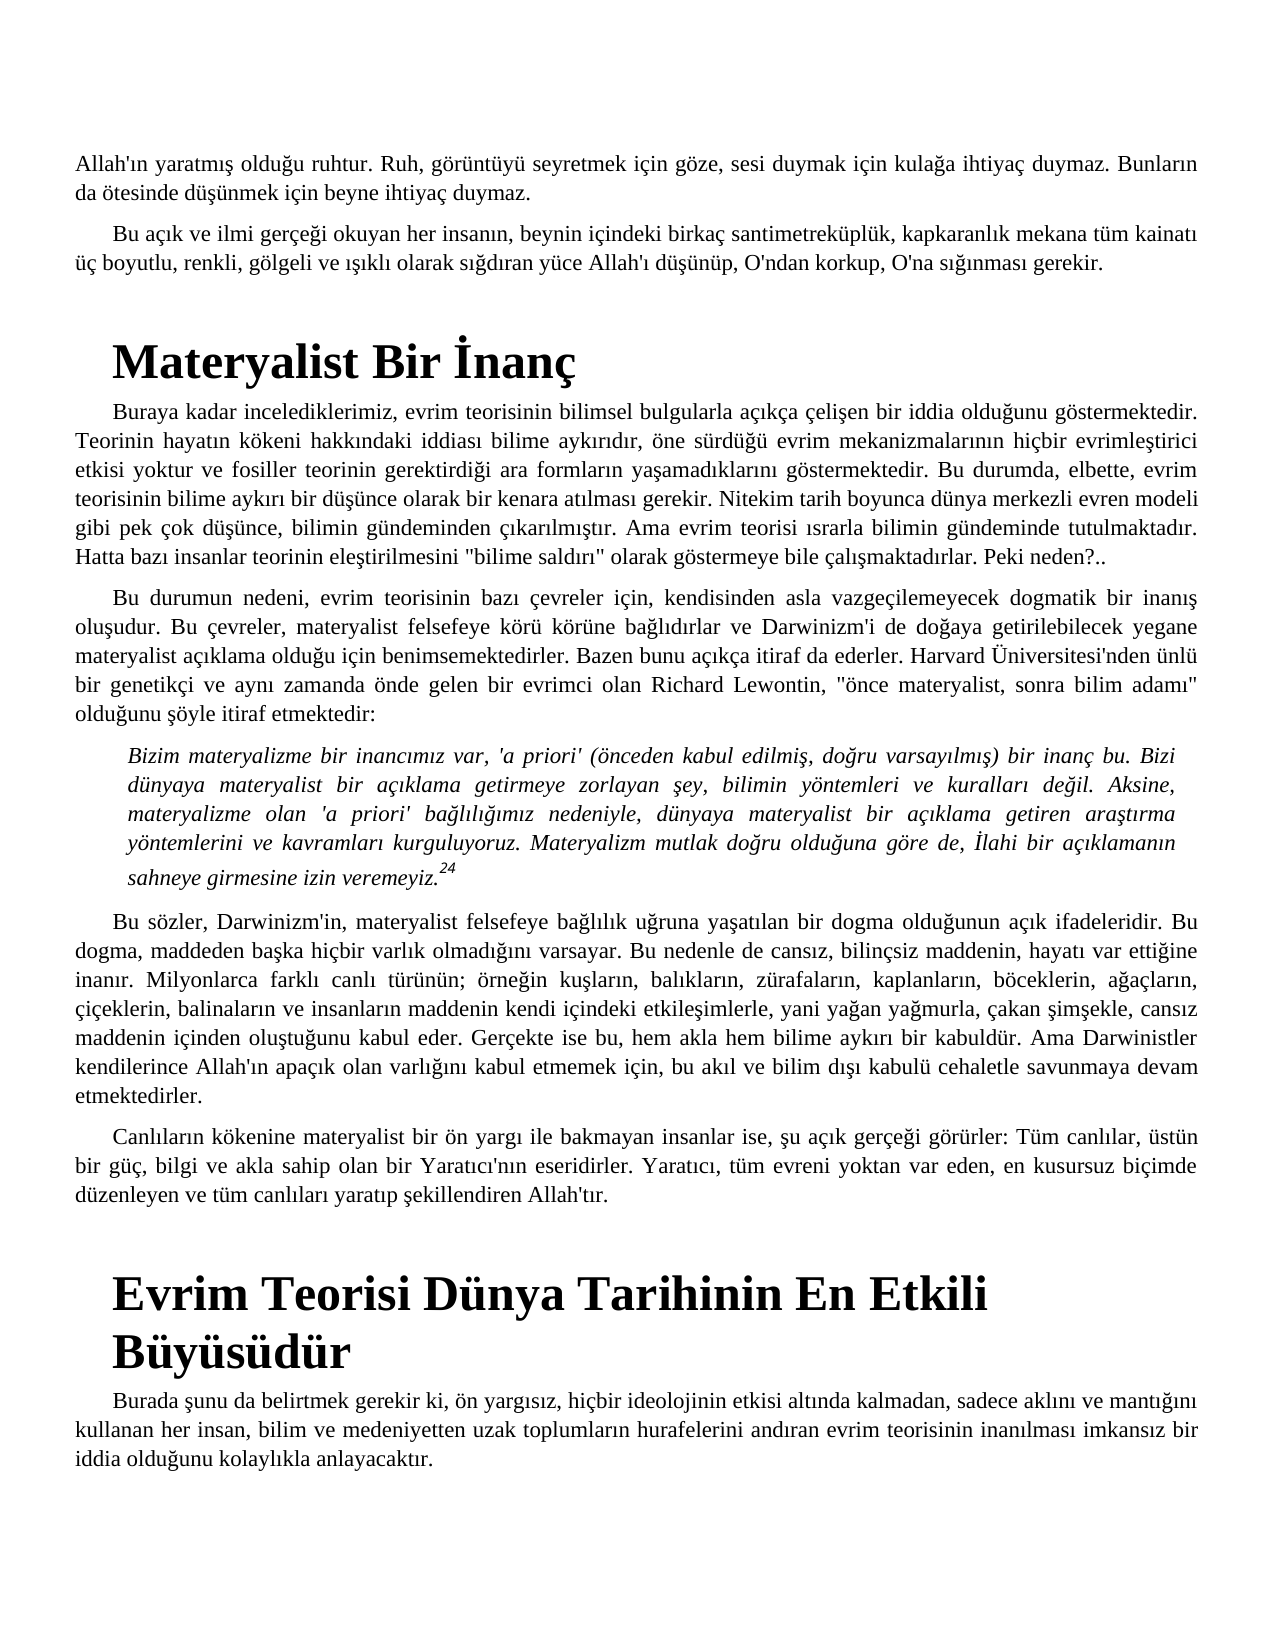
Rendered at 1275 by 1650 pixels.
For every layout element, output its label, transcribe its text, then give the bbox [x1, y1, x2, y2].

text Allah'ın yaratmış olduğu ruhtur. Ruh, görüntüyü seyretmek için göze, sesi duymak için kulağa ihtiyaç duymaz. Bunların da ötesinde düşünmek için beyne ihtiyaç duymaz. [75, 150, 1200, 205]
text Bizim materyalizme bir inancımız var, 'a priori' (önceden kabul edilmiş, doğru varsayılmış) bir inanç bu. Bizi dünyaya materyalist bir açıklama getirmeye zorlayan şey, bilimin yöntemleri ve kuralları değil. Aksine, materyalizme olan 'a priori' bağlılığımız nedeniyle, dünyaya materyalist bir açıklama getiren araştırma yöntemlerini ve kavramları kurguluyoruz. Materyalizm mutlak doğru olduğuna göre de, İlahi bir açıklamanın sahneye girmesine izin veremeyiz.24 [127, 742, 1177, 892]
text Bu açık ve ilmi gerçeği okuyan her insanın, beynin içindeki birkaç santimetreküplük, kapkaranlık mekana tüm kainatı üç boyutlu, renkli, gölgeli ve ışıklı olarak sığdıran yüce Allah'ı düşünüp, O'ndan korkup, O'na sığınması gerekir. [75, 220, 1200, 276]
text Bu sözler, Darwinizm'in, materyalist felsefeye bağlılık uğruna yaşatılan bir dogma olduğunun açık ifadeleridir. Bu dogma, maddeden başka hiçbir varlık olmadığını varsayar. Bu nedenle de cansız, bilinçsiz maddenin, hayatı var ettiğine inanır. Milyonlarca farklı canlı türünün; örneğin kuşların, balıkların, zürafaların, kaplanların, böceklerin, ağaçların, çiçeklerin, balinaların ve insanların maddenin kendi içindeki etkileşimlerle, yani yağan yağmurla, çakan şimşekle, cansız maddenin içinden oluştuğunu kabul eder. Gerçekte ise bu, hem akla hem bilime aykırı bir kabuldür. Ama Darwinistler kendilerince Allah'ın apaçık olan varlığını kabul etmemek için, bu akıl ve bilim dışı kabulü cehaletle savunmaya devam etmektedirler. [75, 908, 1200, 1108]
subtitle Materyalist Bir İnanç [112, 332, 1200, 390]
text Burada şunu da belirtmek gerekir ki, ön yargısız, hiçbir ideolojinin etkisi altında kalmadan, sadece aklını ve mantığını kullanan her insan, bilim ve medeniyetten uzak toplumların hurafelerini andıran evrim teorisinin inanılması imkansız bir iddia olduğunu kolaylıkla anlayacaktır. [75, 1387, 1200, 1472]
text Buraya kadar incelediklerimiz, evrim teorisinin bilimsel bulgularla açıkça çelişen bir iddia olduğunu göstermektedir. Teorinin hayatın kökeni hakkındaki iddiası bilime aykırıdır, öne sürdüğü evrim mekanizmalarının hiçbir evrimleştirici etkisi yoktur ve fosiller teorinin gerektirdiği ara formların yaşamadıklarını göstermektedir. Bu durumda, elbette, evrim teorisinin bilime aykırı bir düşünce olarak bir kenara atılması gerekir. Nitekim tarih boyunca dünya merkezli evren modeli gibi pek çok düşünce, bilimin gündeminden çıkarılmıştır. Ama evrim teorisi ısrarla bilimin gündeminde tutulmaktadır. Hatta bazı insanlar teorinin eleştirilmesini "bilime saldırı" olarak göstermeye bile çalışmaktadırlar. Peki neden?.. [75, 398, 1200, 569]
text Bu durumun nedeni, evrim teorisinin bazı çevreler için, kendisinden asla vazgeçilemeyecek dogmatik bir inanış oluşudur. Bu çevreler, materyalist felsefeye körü körüne bağlıdırlar ve Darwinizm'i de doğaya getirilebilecek yegane materyalist açıklama olduğu için benimsemektedirler. Bazen bunu açıkça itiraf da ederler. Harvard Üniversitesi'nden ünlü bir genetikçi ve aynı zamanda önde gelen bir evrimci olan Richard Lewontin, "önce materyalist, sonra bilim adamı" olduğunu şöyle itiraf etmektedir: [75, 584, 1200, 727]
text Canlıların kökenine materyalist bir ön yargı ile bakmayan insanlar ise, şu açık gerçeği görürler: Tüm canlılar, üstün bir güç, bilgi ve akla sahip olan bir Yaratıcı'nın eseridirler. Yaratıcı, tüm evreni yoktan var eden, en kusursuz biçimde düzenleyen ve tüm canlıları yaratıp şekillendiren Allah'tır. [75, 1123, 1200, 1208]
subtitle Evrim Teorisi Dünya Tarihinin En Etkili Büyüsüdür [112, 1264, 1200, 1379]
